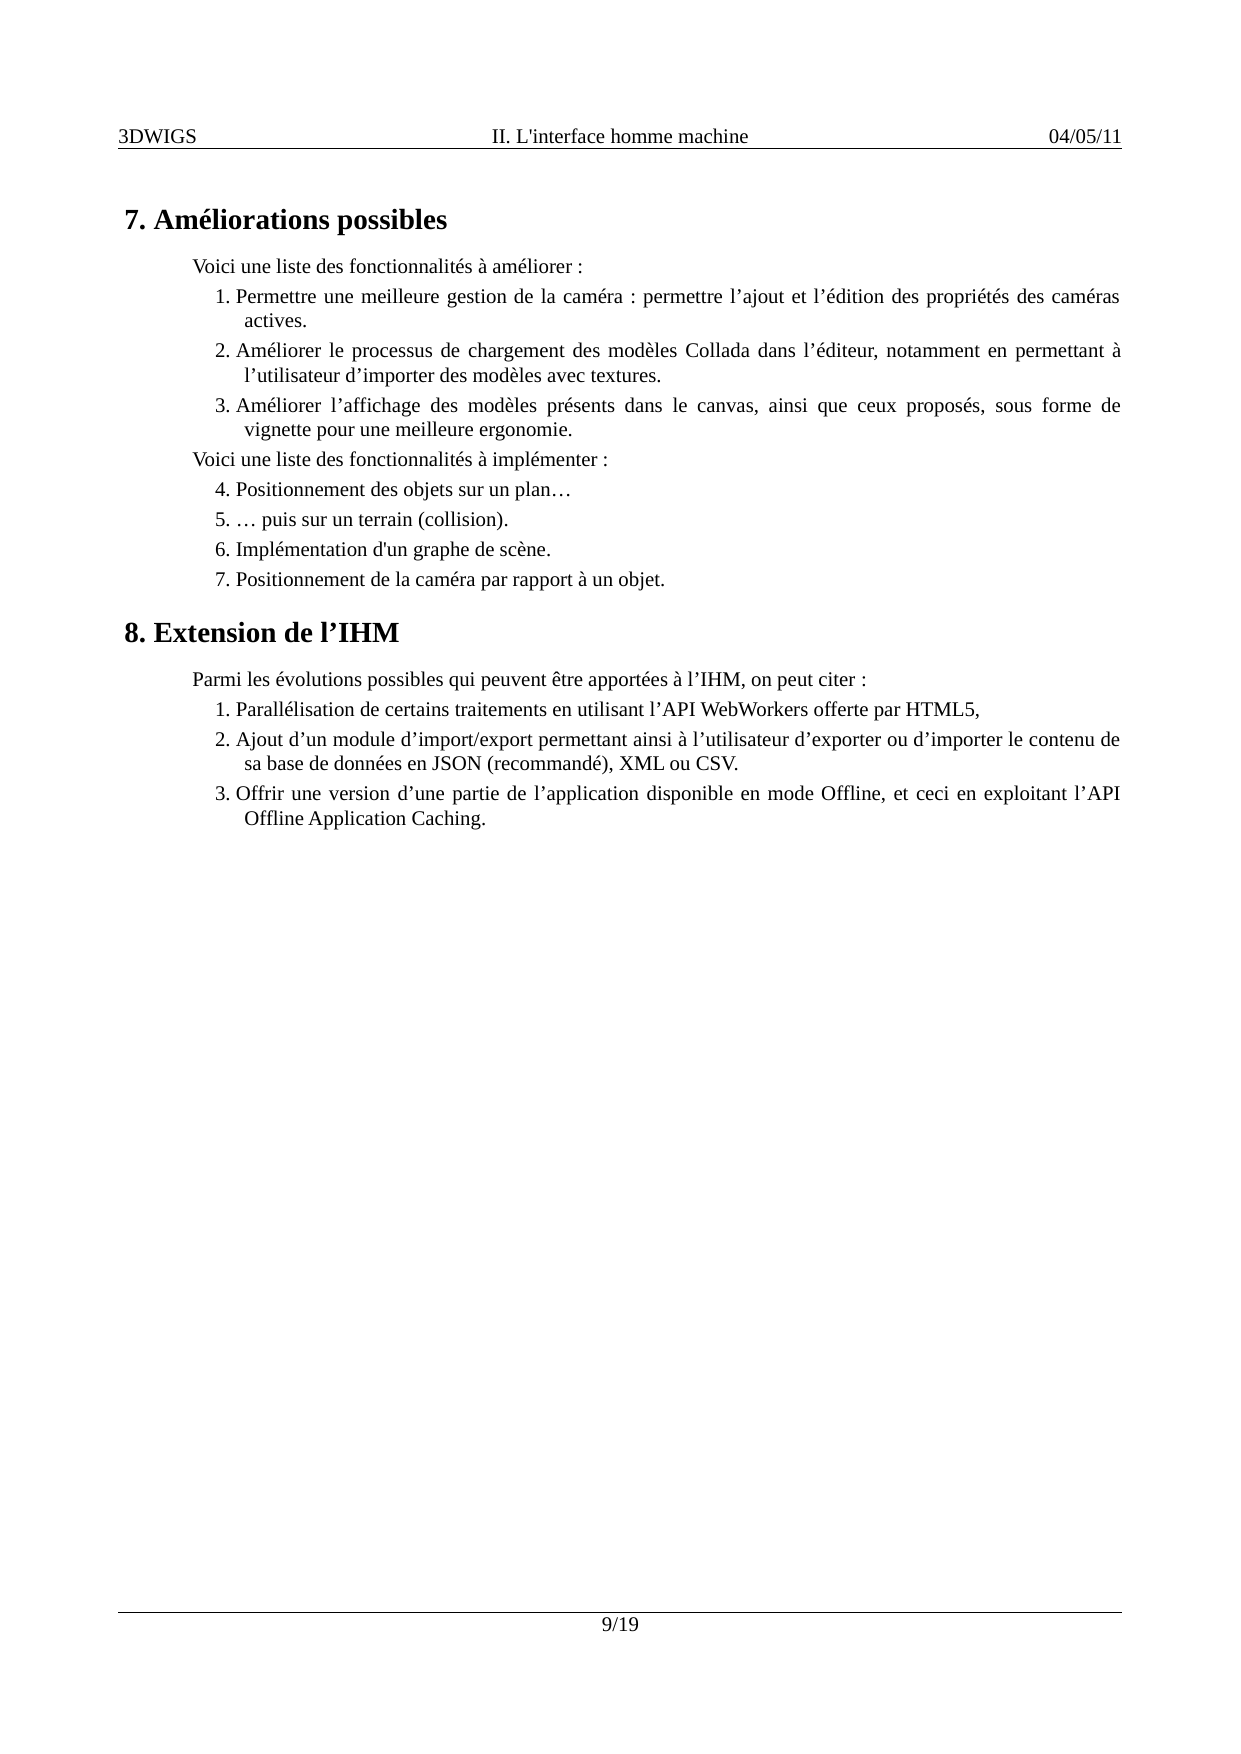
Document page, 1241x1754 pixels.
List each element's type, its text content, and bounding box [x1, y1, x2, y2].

list Ajout d’un module d’import/export permettant ainsi à l’utilisateur d’exporter ou d’importer le contenu de sa base de données en JSON (recommandé), XML ou CSV. [215, 727, 1122, 775]
list Améliorer l’affichage des modèles présents dans le canvas, ainsi que ceux proposés, sous forme de vignette pour une meilleure ergonomie. [215, 392, 1122, 441]
text Parmi les évolutions possibles qui peuvent être apportées à l’IHM, on peut citer : [118, 667, 1122, 691]
list Permettre une meilleure gestion de la caméra : permettre l’ajout et l’édition des propriétés des caméras actives. [215, 284, 1122, 332]
list Positionnement des objets sur un plan… [215, 477, 1122, 501]
subtitle Améliorations possibles [124, 202, 1122, 236]
list Positionnement de la caméra par rapport à un objet. [215, 567, 1122, 591]
list Parallélisation de certains traitements en utilisant l’API WebWorkers offerte par HTML5, [215, 697, 1122, 721]
list … puis sur un terrain (collision). [215, 507, 1122, 531]
list Améliorer le processus de chargement des modèles Collada dans l’éditeur, notamment en permettant à l’utilisateur d’importer des modèles avec textures. [215, 338, 1122, 387]
list Implémentation d'un graphe de scène. [215, 537, 1122, 561]
text Voici une liste des fonctionnalités à améliorer : [118, 254, 1122, 278]
subtitle Extension de l’IHM [124, 615, 1122, 649]
text Voici une liste des fonctionnalités à implémenter : [118, 447, 1122, 471]
list Offrir une version d’une partie de l’application disponible en mode Offline, et ceci en exploitant l’API Offline Application Caching. [215, 781, 1122, 829]
